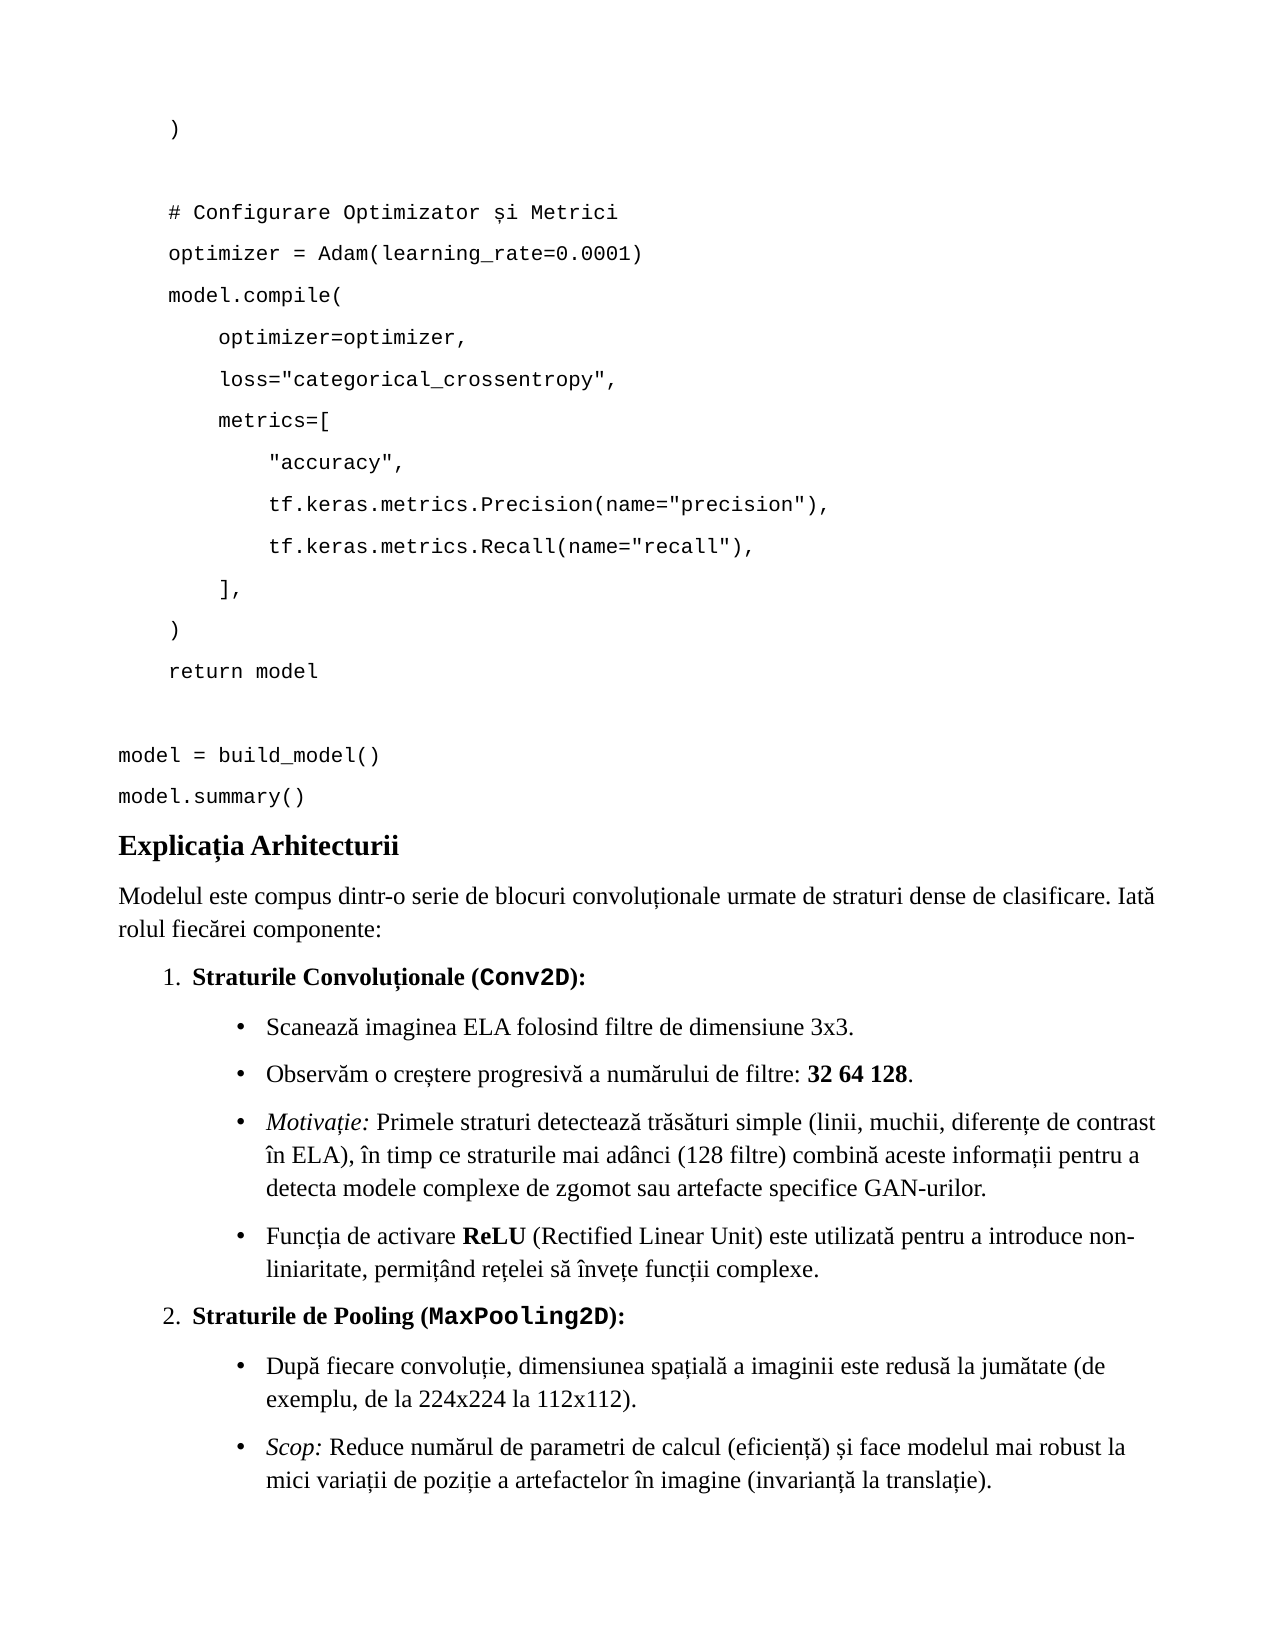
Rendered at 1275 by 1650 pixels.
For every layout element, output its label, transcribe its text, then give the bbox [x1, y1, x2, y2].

text model.summary() [118, 786, 1157, 810]
text ) [118, 619, 1157, 643]
text loss="categorical_crossentropy", [118, 369, 1157, 392]
list Scanează imaginea ELA folosind filtre de dimensiune 3x3. [236, 1012, 1157, 1041]
text return model [118, 661, 1157, 685]
list Funcția de activare ReLU (Rectified Linear Unit) este utilizată pentru a introduce non-liniaritate, permițând rețelei să învețe funcții complexe. [236, 1221, 1157, 1283]
list Motivație: Primele straturi detectează trăsături simple (linii, muchii, diferențe de contrast în ELA), în timp ce straturile mai adânci (128 filtre) combină aceste informații pentru a detecta modele complexe de zgomot sau artefacte specifice GAN-urilor. [236, 1107, 1157, 1202]
text # Configurare Optimizator și Metrici [118, 202, 1157, 225]
text tf.keras.metrics.Precision(name="precision"), [118, 494, 1157, 518]
subtitle Explicația Arhitecturii [118, 828, 1157, 862]
list După fiecare convoluție, dimensiunea spațială a imaginii este redusă la jumătate (de exemplu, de la 224x224 la 112x112). [236, 1351, 1157, 1413]
text ], [118, 578, 1157, 601]
list Straturile de Pooling (MaxPooling2D): [162, 1301, 1157, 1332]
list Observăm o creștere progresivă a numărului de filtre: 32 64 128. [236, 1059, 1157, 1088]
text tf.keras.metrics.Recall(name="recall"), [118, 536, 1157, 559]
text metrics=[ [118, 411, 1157, 434]
text ) [118, 118, 1157, 142]
list Straturile Convoluționale (Conv2D): [162, 962, 1157, 993]
text "accuracy", [118, 452, 1157, 476]
text model = build_model() [118, 745, 1157, 768]
text Modelul este compus dintr-o serie de blocuri convoluționale urmate de straturi dense de clasificare. Iată rolul fiecărei componente: [118, 881, 1157, 943]
text model.compile( [118, 285, 1157, 309]
list Scop: Reduce numărul de parametri de calcul (eficiență) și face modelul mai robust la mici variații de poziție a artefactelor în imagine (invarianță la translație). [236, 1432, 1157, 1494]
text optimizer = Adam(learning_rate=0.0001) [118, 243, 1157, 267]
text optimizer=optimizer, [118, 327, 1157, 351]
